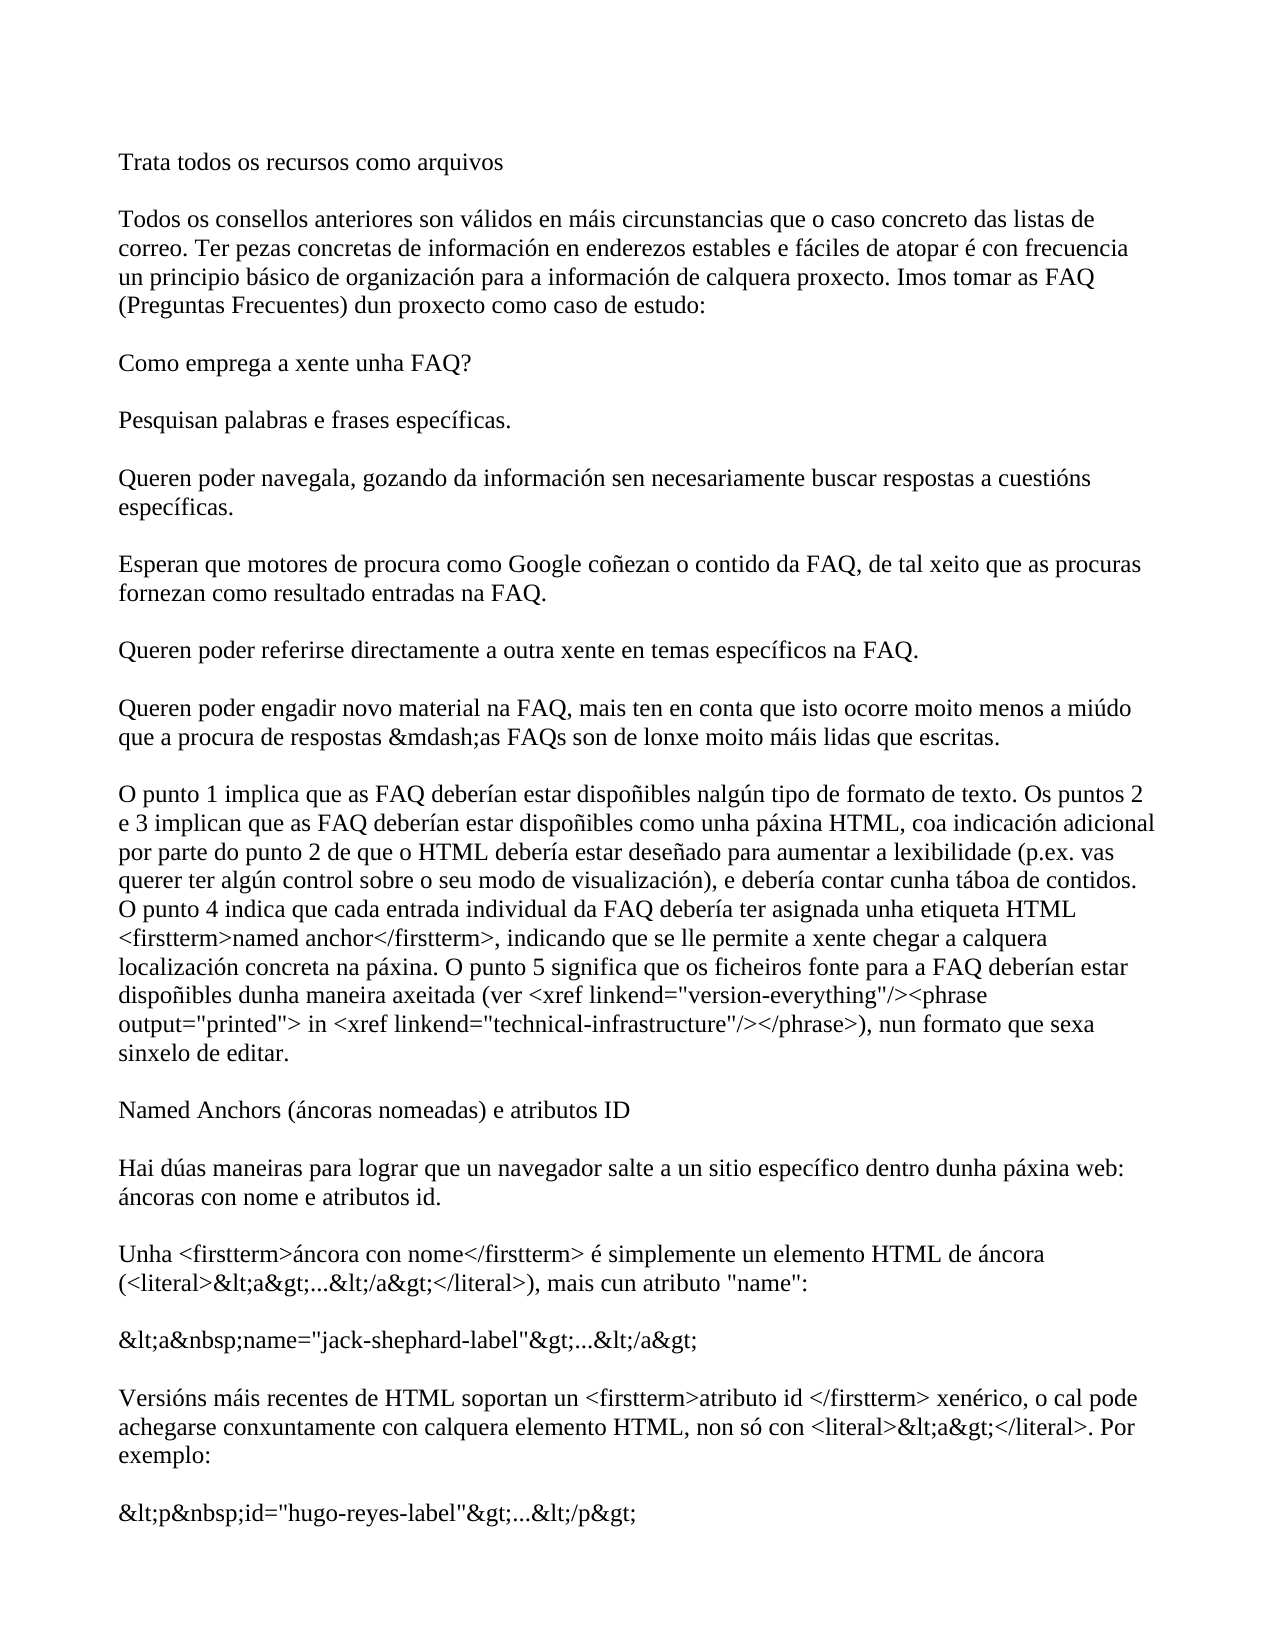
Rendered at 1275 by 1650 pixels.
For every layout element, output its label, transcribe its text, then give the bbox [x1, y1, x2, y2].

text Todos os consellos anteriores son válidos en máis circunstancias que o caso concreto das listas de correo. Ter pezas concretas de información en enderezos estables e fáciles de atopar é con frecuencia un principio básico de organización para a información de calquera proxecto. Imos tomar as FAQ (Preguntas Frecuentes) dun proxecto como caso de estudo: [118, 204, 1157, 319]
text Named Anchors (áncoras nomeadas) e atributos ID [118, 1096, 1157, 1124]
text Pesquisan palabras e frases específicas. [118, 406, 1157, 434]
text Esperan que motores de procura como Google coñezan o contido da FAQ, de tal xeito que as procuras fornezan como resultado entradas na FAQ. [118, 549, 1157, 607]
text Como emprega a xente unha FAQ? [118, 348, 1157, 377]
text Unha <firstterm>áncora con nome</firstterm> é simplemente un elemento HTML de áncora (<literal>&lt;a&gt;...&lt;/a&gt;</literal>), mais cun atributo "name": [118, 1239, 1157, 1297]
text Queren poder engadir novo material na FAQ, mais ten en conta que isto ocorre moito menos a miúdo que a procura de respostas &mdash;as FAQs son de lonxe moito máis lidas que escritas. [118, 693, 1157, 751]
text O punto 1 implica que as FAQ deberían estar dispoñibles nalgún tipo de formato de texto. Os puntos 2 e 3 implican que as FAQ deberían estar dispoñibles como unha páxina HTML, coa indicación adicional por parte do punto 2 de que o HTML debería estar deseñado para aumentar a lexibilidade (p.ex. vas querer ter algún control sobre o seu modo de visualización), e debería contar cunha táboa de contidos. O punto 4 indica que cada entrada individual da FAQ debería ter asignada unha etiqueta HTML <firstterm>named anchor</firstterm>, indicando que se lle permite a xente chegar a calquera localización concreta na páxina. O punto 5 significa que os ficheiros fonte para a FAQ deberían estar dispoñibles dunha maneira axeitada (ver <xref linkend="version-everything"/><phrase output="printed"> in <xref linkend="technical-infrastructure"/></phrase>), nun formato que sexa sinxelo de editar. [118, 779, 1157, 1067]
text &lt;a&nbsp;name="jack-shephard-label"&gt;...&lt;/a&gt; [118, 1326, 1157, 1354]
text Versións máis recentes de HTML soportan un <firstterm>atributo id </firstterm> xenérico, o cal pode achegarse conxuntamente con calquera elemento HTML, non só con <literal>&lt;a&gt;</literal>. Por exemplo: [118, 1383, 1157, 1469]
text Queren poder navegala, gozando da información sen necesariamente buscar respostas a cuestións específicas. [118, 463, 1157, 521]
text Trata todos os recursos como arquivos [118, 147, 1157, 176]
text Queren poder referirse directamente a outra xente en temas específicos na FAQ. [118, 636, 1157, 664]
text Hai dúas maneiras para lograr que un navegador salte a un sitio específico dentro dunha páxina web: áncoras con nome e atributos id. [118, 1153, 1157, 1211]
text &lt;p&nbsp;id="hugo-reyes-label"&gt;...&lt;/p&gt; [118, 1498, 1157, 1527]
